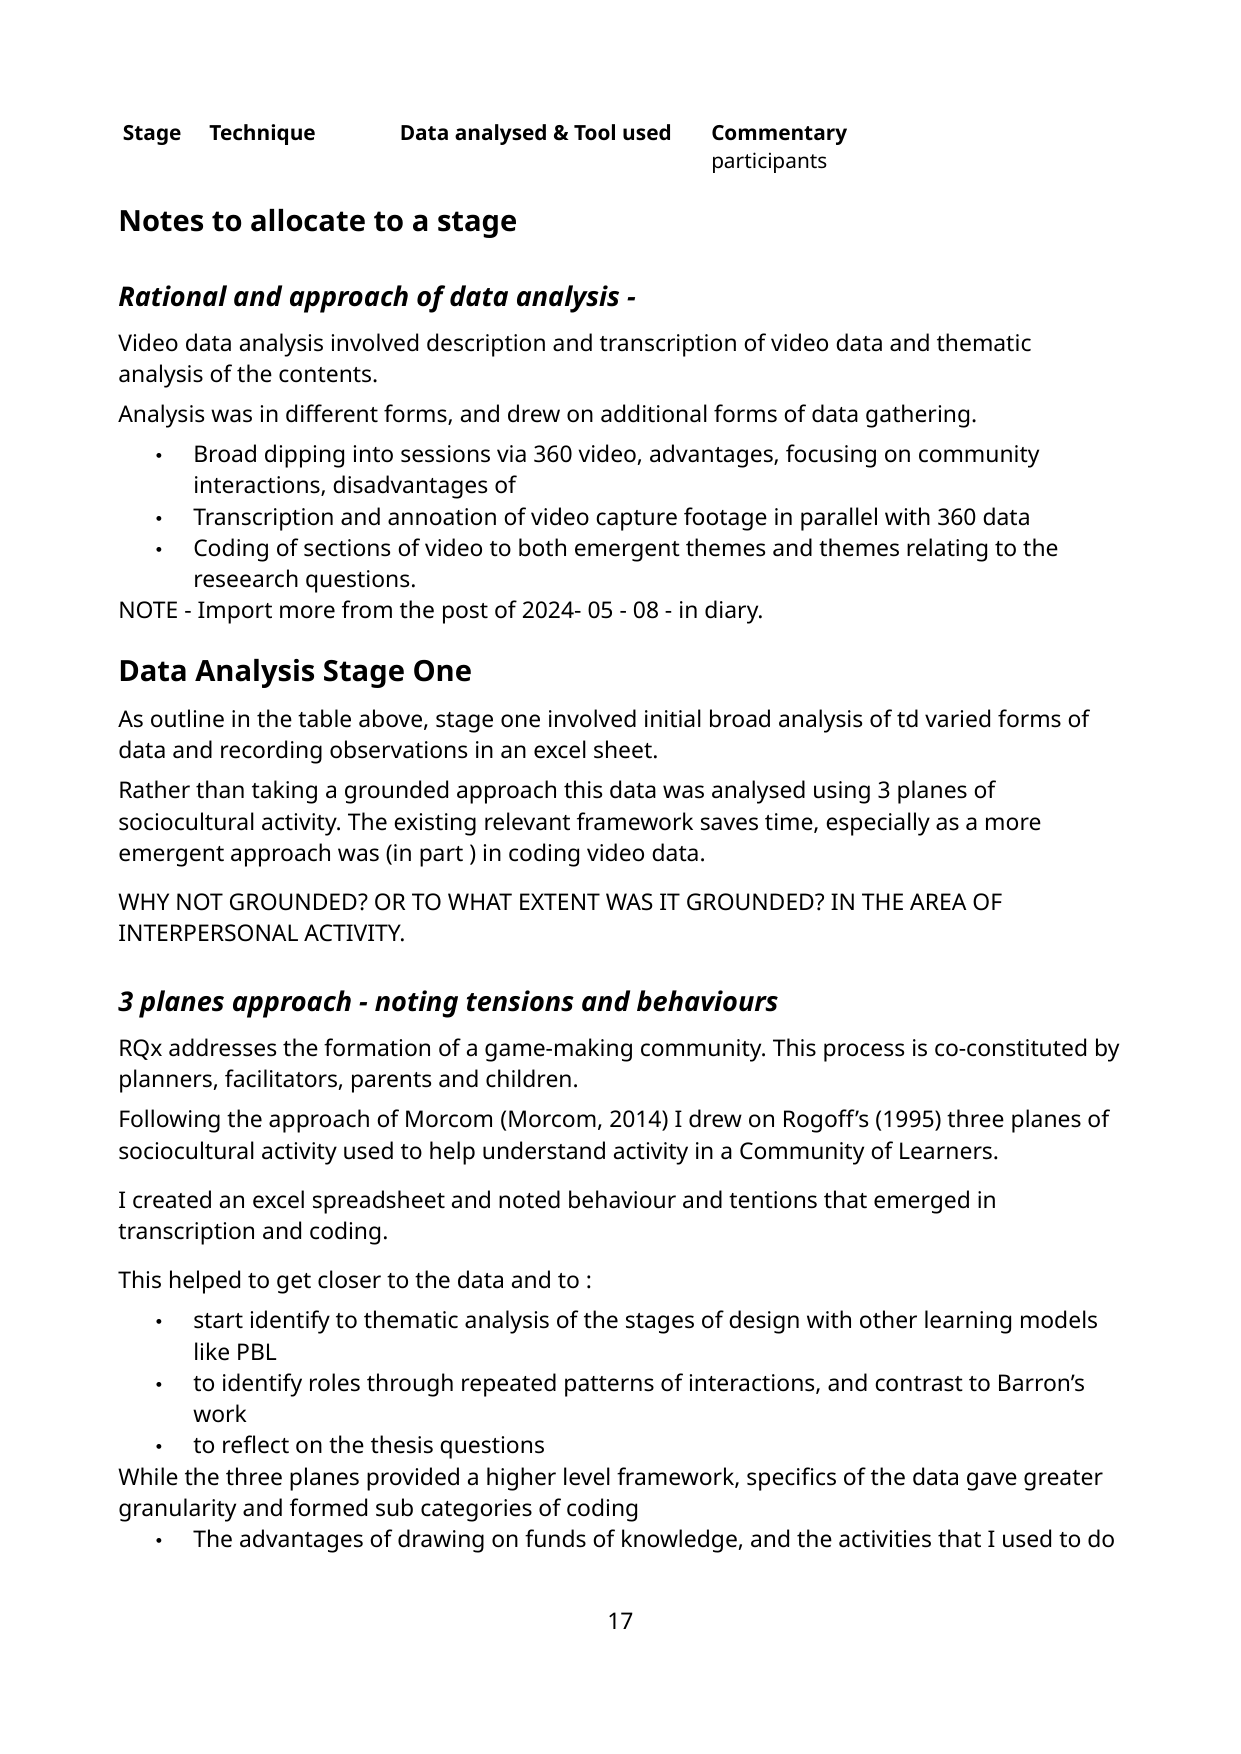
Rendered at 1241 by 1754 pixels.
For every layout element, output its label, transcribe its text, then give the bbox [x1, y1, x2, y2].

list Transcription and annoation of video capture footage in parallel with 360 data [156, 501, 1122, 532]
table_header Stage [118, 118, 204, 147]
text Analysis was in different forms, and drew on additional forms of data gathering. [118, 398, 1122, 429]
text NOTE - Import more from the post of 2024- 05 - 08 - in diary. [118, 594, 1122, 626]
table_cell [118, 147, 204, 175]
text Following the approach of Morcom (Morcom, 2014) I drew on Rogoff’s (1995) three planes of sociocultural activity used to help understand activity in a Community of Learners. [118, 1103, 1122, 1166]
text While the three planes provided a higher level framework, specifics of the data gave greater granularity and formed sub categories of coding [118, 1461, 1122, 1523]
text As outline in the table above, stage one involved initial broad analysis of td varied forms of data and recording observations in an excel sheet. [118, 703, 1122, 765]
table_cell [205, 147, 395, 175]
table_header Technique [205, 118, 395, 147]
text RQx addresses the formation of a game-making community. This process is co-constituted by planners, facilitators, parents and children. [118, 1032, 1122, 1094]
list Broad dipping into sessions via 360 video, advantages, focusing on community interactions, disadvantages of [156, 438, 1122, 501]
list start identify to thematic analysis of the stages of design with other learning models like PBL [156, 1304, 1122, 1367]
table_header Commentary [707, 118, 1122, 147]
table_header Data analysed & Tool used [395, 118, 707, 147]
list to reflect on the thesis questions [156, 1429, 1122, 1461]
list Coding of sections of video to both emergent themes and themes relating to the reseearch questions. [156, 532, 1122, 594]
subtitle Notes to allocate to a stage [118, 200, 1122, 240]
table_cell [395, 147, 707, 175]
text WHY NOT GROUNDED? OR TO WHAT EXTENT WAS IT GROUNDED? IN THE AREA OF INTERPERSONAL ACTIVITY. [118, 886, 1122, 948]
text I created an excel spreadsheet and noted behaviour and tentions that emerged in transcription and coding. [118, 1184, 1122, 1246]
text Video data analysis involved description and transcription of video data and thematic analysis of the contents. [118, 327, 1122, 389]
subtitle Rational and approach of data analysis - [118, 277, 1122, 314]
table_cell participants [707, 147, 1122, 175]
list to identify roles through repeated patterns of interactions, and contrast to Barron’s work [156, 1367, 1122, 1429]
text Rather than taking a grounded approach this data was analysed using 3 planes of sociocultural activity. The existing relevant framework saves time, especially as a more emergent approach was (in part ) in coding video data. [118, 774, 1122, 868]
subtitle Data Analysis Stage One [118, 651, 1122, 690]
text This helped to get closer to the data and to : [118, 1264, 1122, 1295]
subtitle 3 planes approach - noting tensions and behaviours [118, 982, 1122, 1019]
list The advantages of drawing on funds of knowledge, and the activities that I used to do [156, 1523, 1122, 1554]
